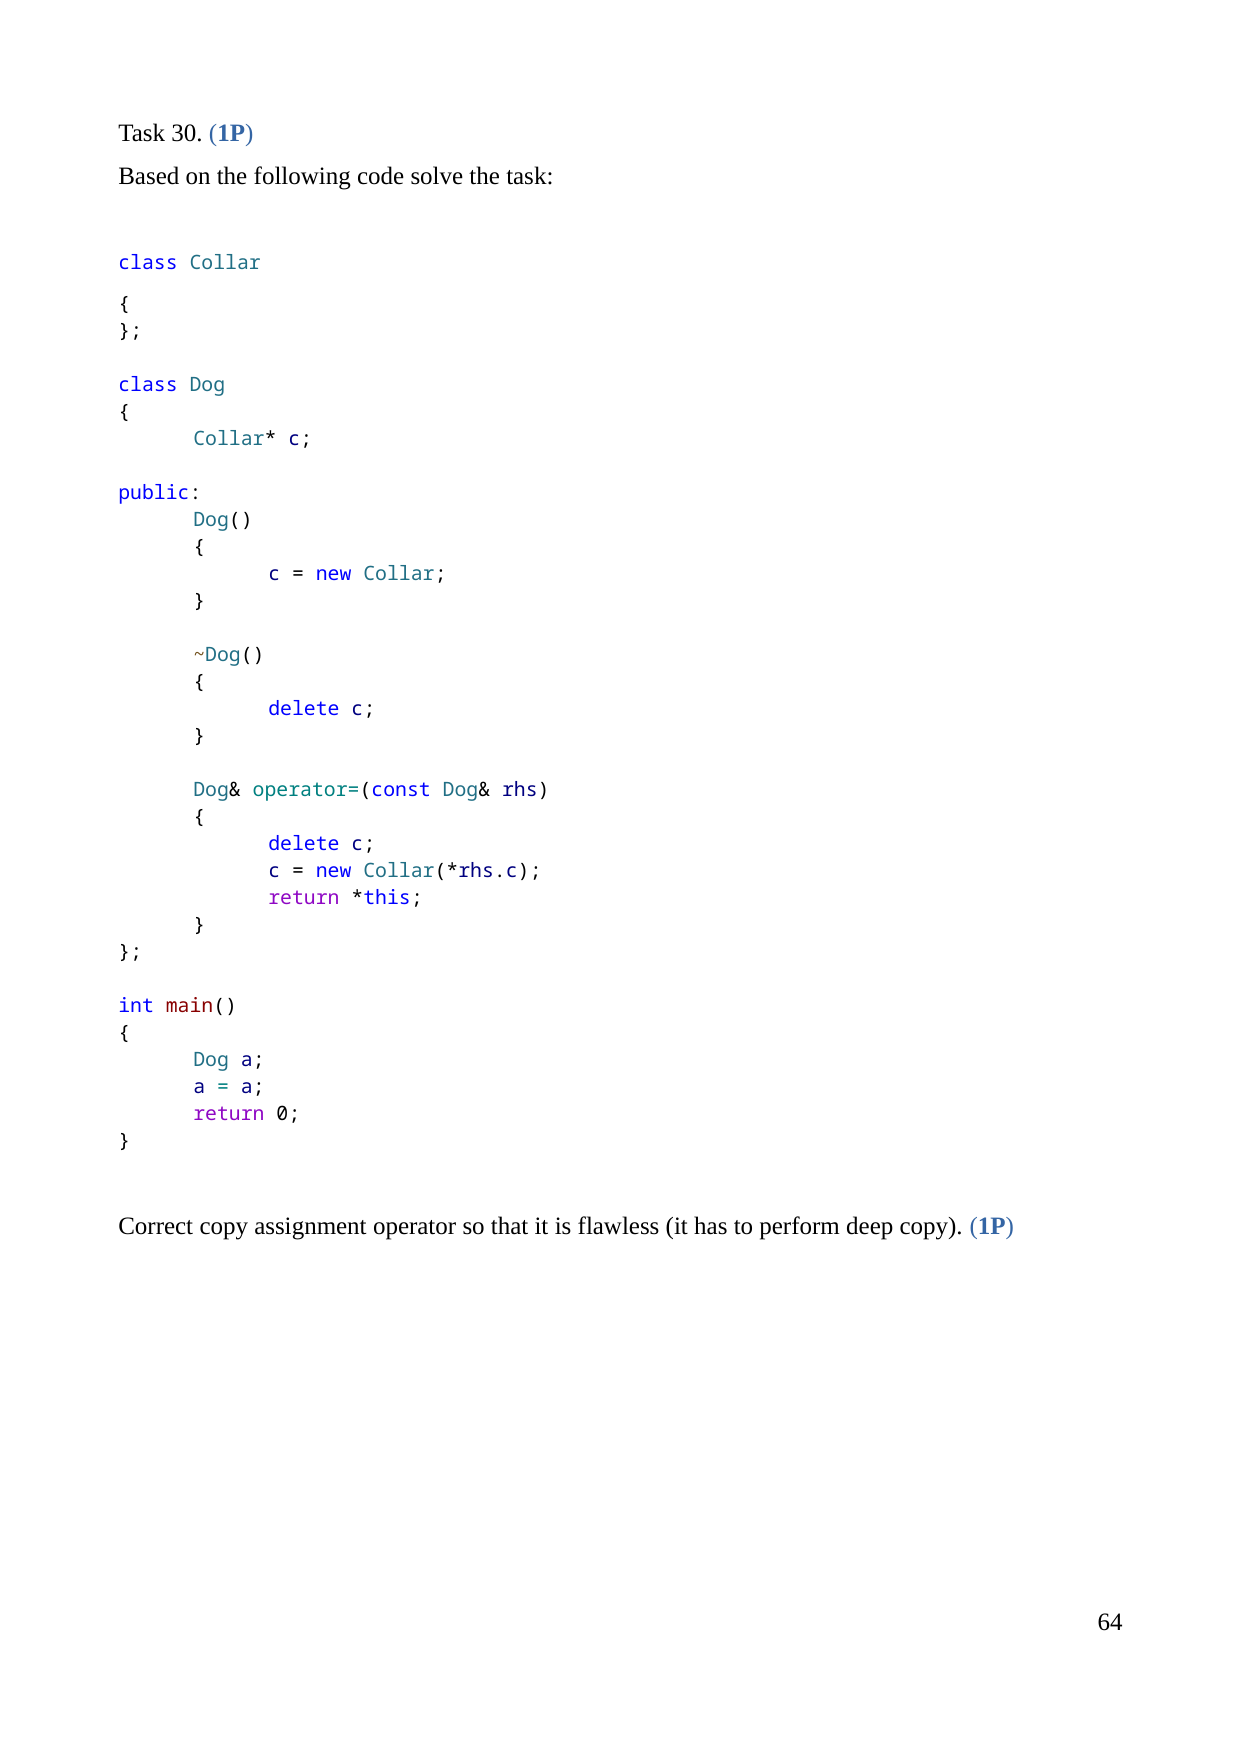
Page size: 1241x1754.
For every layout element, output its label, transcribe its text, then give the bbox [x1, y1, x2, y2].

text c = new Collar(*rhs.c); [118, 856, 1122, 883]
text } [118, 721, 1122, 748]
text Collar* c; [118, 424, 1122, 452]
text c = new Collar; [118, 559, 1122, 586]
text Dog a; [118, 1045, 1122, 1072]
text a = a; [118, 1072, 1122, 1099]
text { [118, 398, 1122, 424]
text class Dog [118, 371, 1122, 398]
text } [118, 586, 1122, 613]
text } [118, 1126, 1122, 1153]
text Based on the following code solve the task: [118, 161, 1122, 190]
text class Collar [118, 248, 1122, 275]
text { [118, 802, 1122, 829]
text return 0; [118, 1099, 1122, 1126]
text public: [118, 478, 1122, 506]
text { [118, 532, 1122, 559]
text { [118, 290, 1122, 317]
text { [118, 1018, 1122, 1045]
text } [118, 910, 1122, 937]
text { [118, 667, 1122, 694]
text delete c; [118, 829, 1122, 856]
text Dog& operator=(const Dog& rhs) [118, 775, 1122, 802]
text Task 30. (1P) [118, 118, 1122, 147]
text Correct copy assignment operator so that it is flawless (it has to perform deep copy). (1P) [118, 1211, 1122, 1240]
text delete c; [118, 694, 1122, 721]
text ~Dog() [118, 640, 1122, 667]
text return *this; [118, 883, 1122, 910]
text }; [118, 937, 1122, 964]
text }; [118, 317, 1122, 344]
text Dog() [118, 506, 1122, 532]
text int main() [118, 991, 1122, 1018]
